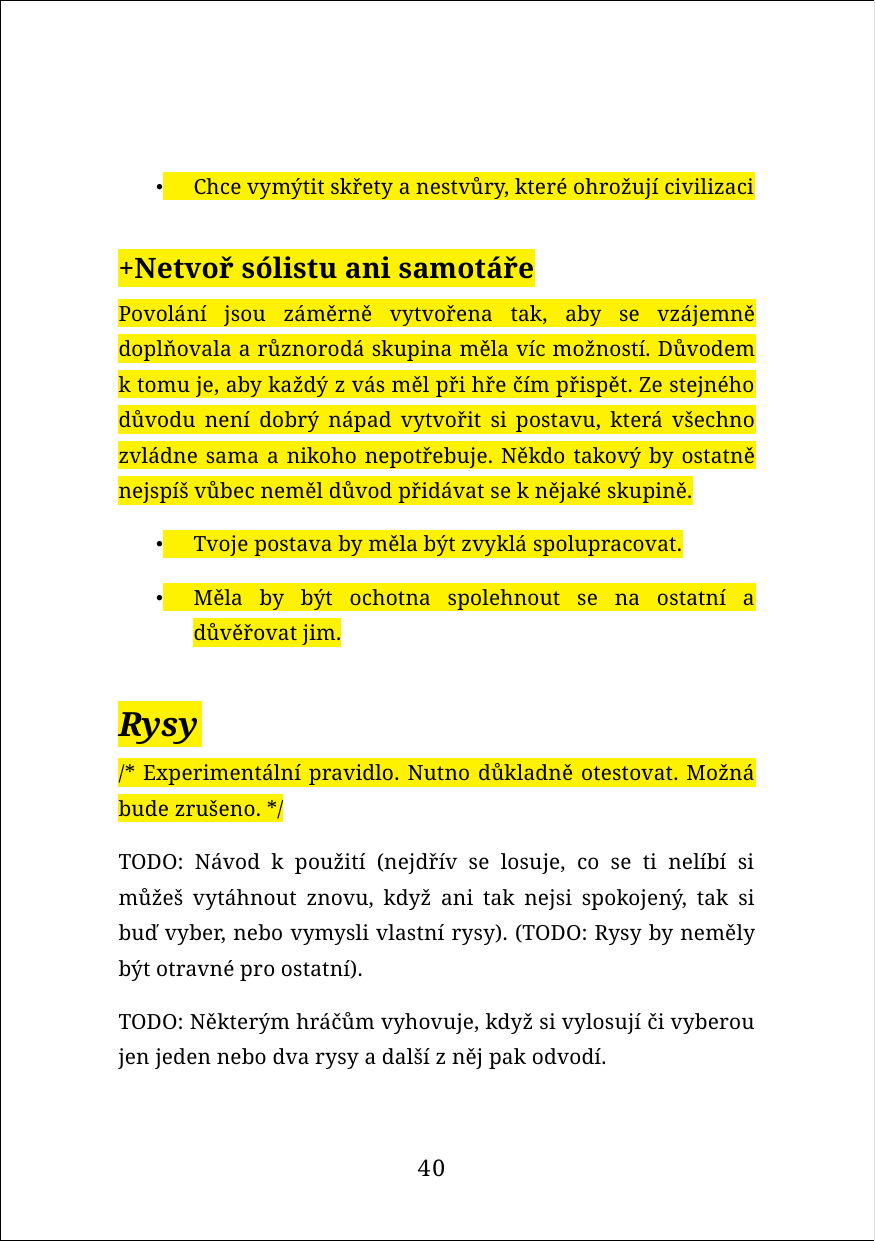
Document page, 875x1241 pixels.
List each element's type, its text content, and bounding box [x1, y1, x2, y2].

list Tvoje postava by měla být zvyklá spolupracovat. [156, 529, 756, 558]
subtitle +Netvoř sólistu ani samotáře [118, 249, 756, 287]
text TODO: Některým hráčům vyhovuje, když si vylosují či vyberou jen jeden nebo dva rysy a další z něj pak odvodí. [118, 1007, 756, 1071]
text TODO: Návod k použití (nejdřív se losuje, co se ti nelíbí si můžeš vytáhnout znovu, když ani tak nejsi spokojený, tak si buď vyber, nebo vymysli vlastní rysy). (TODO: Rysy by neměly být otravné pro ostatní). [118, 847, 756, 982]
subtitle Rysy [118, 701, 756, 747]
text /* Experimentální pravidlo. Nutno důkladně otestovat. Možná bude zrušeno. */ [118, 758, 756, 822]
list Chce vymýtit skřety a nestvůry, které ohrožují civilizaci [156, 172, 756, 200]
text Povolání jsou záměrně vytvořena tak, aby se vzájemně doplňovala a různorodá skupina měla víc možností. Důvodem k tomu je, aby každý z vás měl při hře čím přispět. Ze stejného důvodu není dobrý nápad vytvořit si postavu, která všechno zvládne sama a nikoho nepotřebuje. Někdo takový by ostatně nejspíš vůbec neměl důvod přidávat se k nějaké skupině. [118, 299, 756, 505]
list Měla by být ochotna spolehnout se na ostatní a důvěřovat jim. [156, 583, 756, 647]
